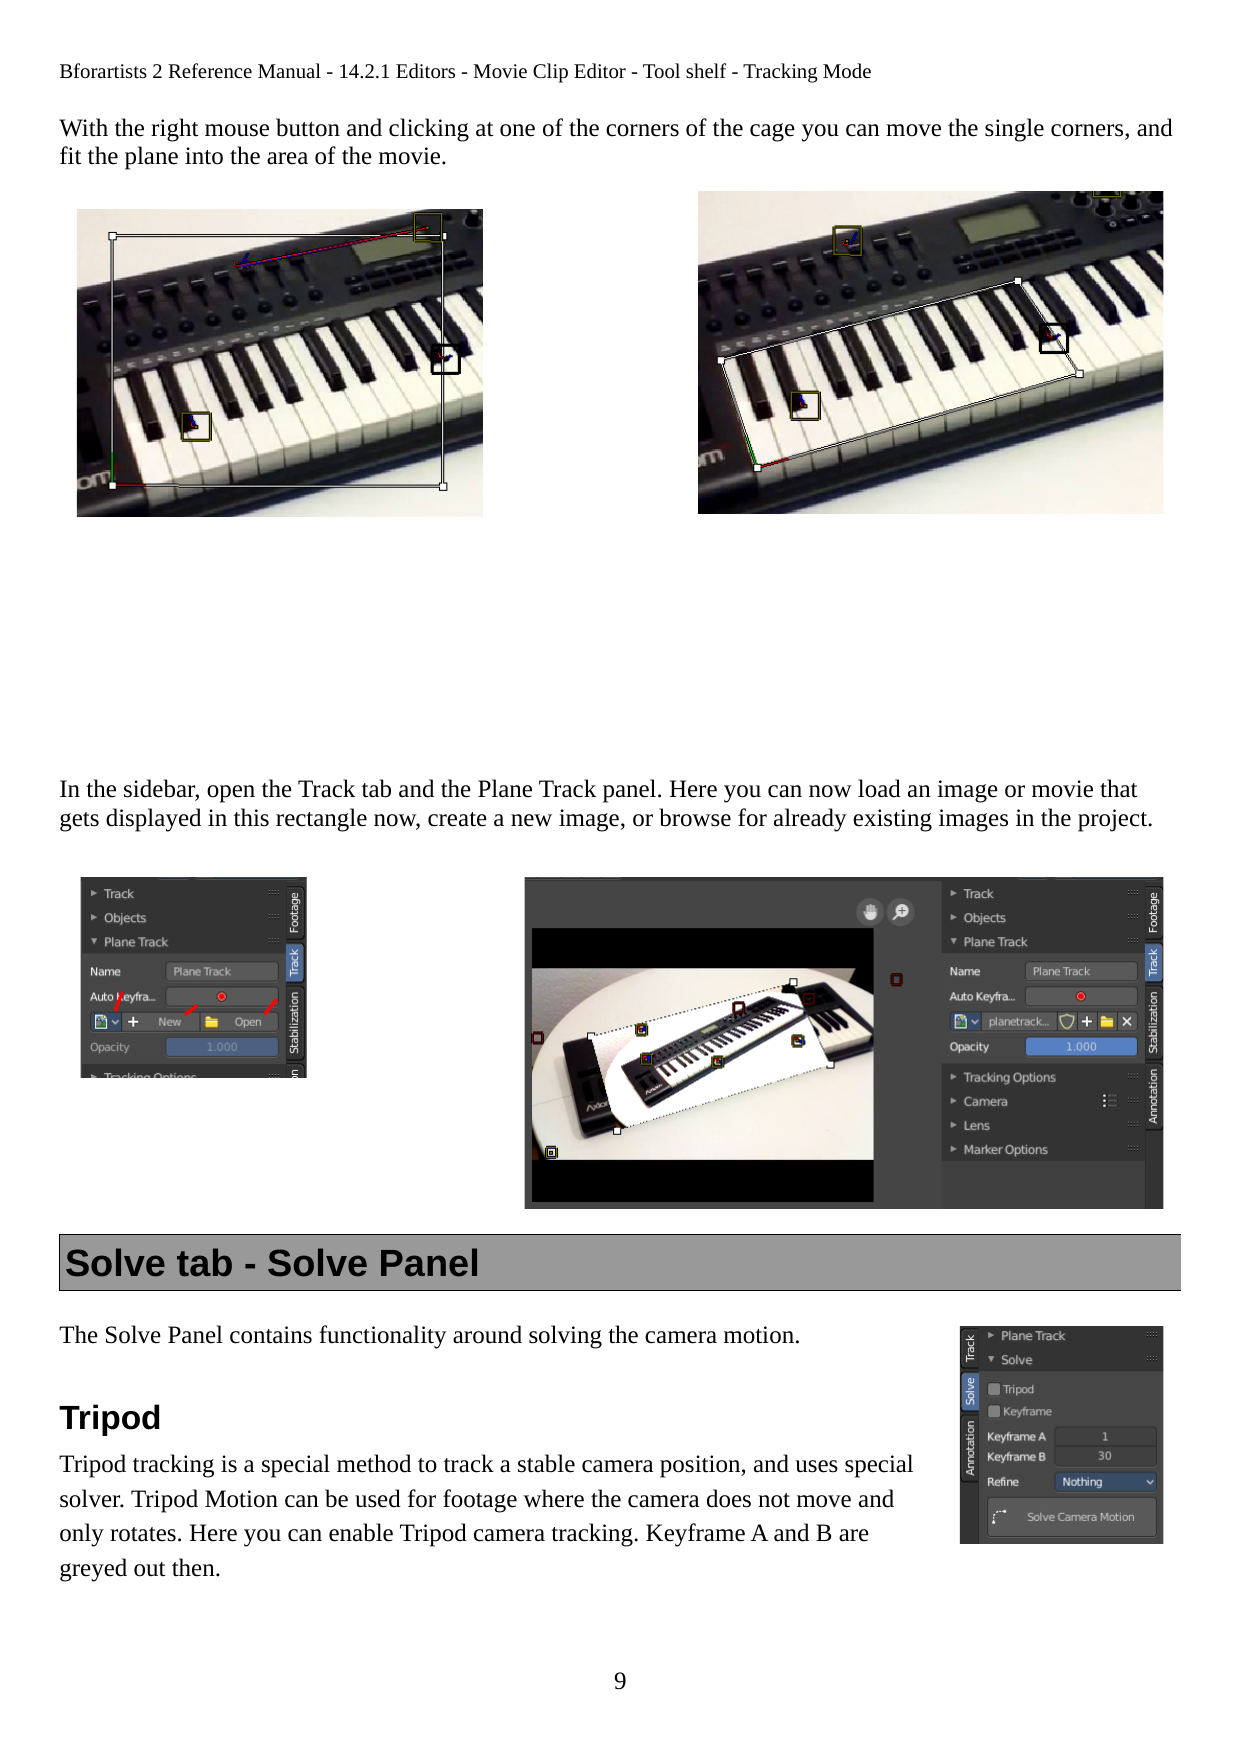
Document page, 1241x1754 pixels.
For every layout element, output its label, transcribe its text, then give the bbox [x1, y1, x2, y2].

picture [76, 209, 483, 517]
picture [524, 877, 1164, 1209]
text With the right mouse button and clicking at one of the corners of the cage you can move the single corners, and fit the plane into the area of the movie. [59, 113, 1181, 170]
subtitle Tripod [59, 1398, 959, 1437]
table_header Solve tab - Solve Panel [60, 1235, 1181, 1290]
picture [959, 1326, 1164, 1544]
picture [698, 191, 1164, 514]
picture [80, 877, 307, 1078]
text The Solve Panel contains functionality around solving the camera motion. [59, 1320, 1181, 1348]
subtitle [1164, 1398, 1181, 1437]
text Tripod tracking is a special method to track a stable camera position, and uses special solver. Tripod Motion can be used for footage where the camera does not move and only rotates. Here you can enable Tripod camera tracking. Keyframe A and B are greyed out then. [59, 1449, 1181, 1581]
text In the sidebar, open the Track tab and the Plane Track panel. Here you can now load an image or movie that gets displayed in this rectangle now, create a new image, or browse for already existing images in the project. [59, 774, 1181, 831]
